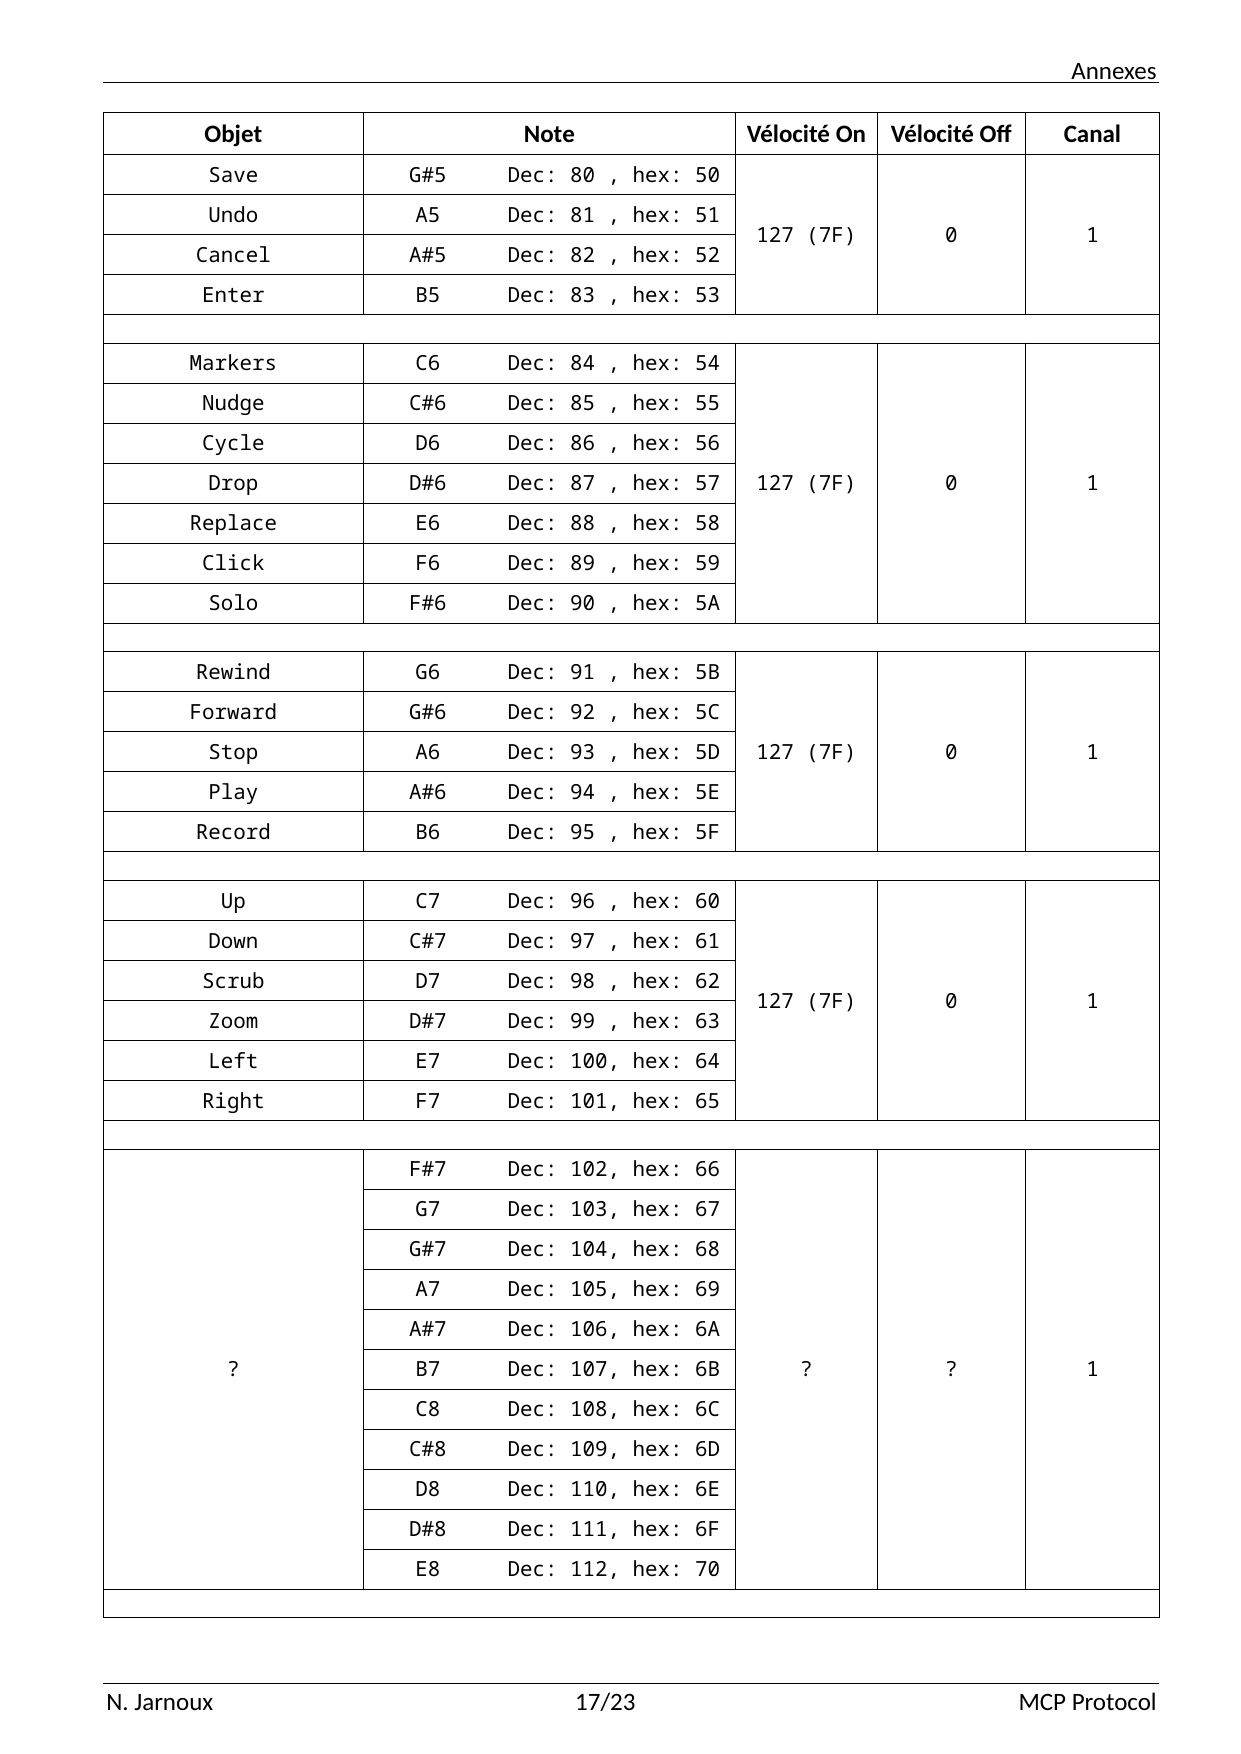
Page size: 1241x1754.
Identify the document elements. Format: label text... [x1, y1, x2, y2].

table_cell Up [104, 881, 363, 920]
table_cell C7 [364, 881, 492, 920]
table_cell Dec: 110, hex: 6E [492, 1470, 735, 1509]
table_cell D8 [364, 1470, 492, 1509]
table_cell A#6 [364, 772, 492, 811]
table_cell 0 [878, 652, 1025, 851]
table_cell Dec: 99 , hex: 63 [492, 1001, 735, 1040]
table_cell F#7 [364, 1150, 492, 1189]
table_cell Dec: 81 , hex: 51 [492, 195, 735, 234]
table_cell Stop [104, 732, 363, 771]
table_cell Down [104, 921, 363, 960]
table_cell A#5 [364, 235, 492, 274]
table_cell Dec: 91 , hex: 5B [492, 652, 735, 691]
table_header Vélocité Off [878, 113, 1025, 154]
table_cell Dec: 98 , hex: 62 [492, 961, 735, 1000]
table_cell B5 [364, 275, 492, 314]
table_cell 1 [1026, 1150, 1159, 1589]
table_cell Dec: 108, hex: 6C [492, 1390, 735, 1429]
table_cell Save [104, 155, 363, 194]
table_cell A#7 [364, 1310, 492, 1349]
table_cell Dec: 97 , hex: 61 [492, 921, 735, 960]
table_cell [104, 852, 1159, 880]
table_cell C#8 [364, 1430, 492, 1469]
table_cell 1 [1026, 881, 1159, 1120]
table_cell Dec: 109, hex: 6D [492, 1430, 735, 1469]
table_cell Dec: 103, hex: 67 [492, 1190, 735, 1229]
table_cell Solo [104, 584, 363, 623]
table_cell A6 [364, 732, 492, 771]
table_cell 127 (7F) [736, 881, 877, 1120]
table_cell Rewind [104, 652, 363, 691]
table_header Note [364, 113, 735, 154]
table_cell Dec: 106, hex: 6A [492, 1310, 735, 1349]
table_cell Dec: 85 , hex: 55 [492, 384, 735, 423]
table_cell Dec: 89 , hex: 59 [492, 544, 735, 583]
table_cell D7 [364, 961, 492, 1000]
table_cell 1 [1026, 652, 1159, 851]
table_cell C#7 [364, 921, 492, 960]
table_cell Zoom [104, 1001, 363, 1040]
table_cell Play [104, 772, 363, 811]
table_cell Dec: 80 , hex: 50 [492, 155, 735, 194]
table_cell F6 [364, 544, 492, 583]
table_cell Dec: 96 , hex: 60 [492, 881, 735, 920]
table_cell Dec: 104, hex: 68 [492, 1230, 735, 1269]
table_cell Dec: 87 , hex: 57 [492, 464, 735, 503]
table_cell E6 [364, 504, 492, 543]
table_cell 0 [878, 881, 1025, 1120]
table_cell A7 [364, 1270, 492, 1309]
table_cell C6 [364, 344, 492, 383]
table_cell E7 [364, 1041, 492, 1080]
table_cell [104, 1590, 1159, 1617]
table_cell E8 [364, 1550, 492, 1589]
table_cell Dec: 101, hex: 65 [492, 1081, 735, 1120]
table_cell Dec: 82 , hex: 52 [492, 235, 735, 274]
table_cell G7 [364, 1190, 492, 1229]
table_cell D6 [364, 424, 492, 463]
table_cell Dec: 107, hex: 6B [492, 1350, 735, 1389]
table_cell 0 [878, 155, 1025, 314]
table_cell ? [878, 1150, 1025, 1589]
table_cell Drop [104, 464, 363, 503]
table_cell D#6 [364, 464, 492, 503]
table_cell Scrub [104, 961, 363, 1000]
table_cell Dec: 93 , hex: 5D [492, 732, 735, 771]
table_cell Dec: 105, hex: 69 [492, 1270, 735, 1309]
table_cell Dec: 112, hex: 70 [492, 1550, 735, 1589]
table_cell Dec: 94 , hex: 5E [492, 772, 735, 811]
table_cell Dec: 86 , hex: 56 [492, 424, 735, 463]
table_cell D#7 [364, 1001, 492, 1040]
table_cell Record [104, 812, 363, 851]
table_header Vélocité On [736, 113, 877, 154]
table_header Objet [104, 113, 363, 154]
table_cell Right [104, 1081, 363, 1120]
table_header Canal [1026, 113, 1159, 154]
table_cell Dec: 111, hex: 6F [492, 1510, 735, 1549]
table_cell Left [104, 1041, 363, 1080]
table_cell Dec: 84 , hex: 54 [492, 344, 735, 383]
table_cell C8 [364, 1390, 492, 1429]
table_cell Dec: 92 , hex: 5C [492, 692, 735, 731]
table_cell Dec: 83 , hex: 53 [492, 275, 735, 314]
table_cell 1 [1026, 344, 1159, 623]
table_cell 1 [1026, 155, 1159, 314]
table_cell D#8 [364, 1510, 492, 1549]
table_cell Undo [104, 195, 363, 234]
table_cell Nudge [104, 384, 363, 423]
table_cell ? [104, 1150, 363, 1589]
table_cell G#6 [364, 692, 492, 731]
table_cell F7 [364, 1081, 492, 1120]
table_cell [104, 624, 1159, 651]
table_cell 127 (7F) [736, 652, 877, 851]
table_cell Dec: 90 , hex: 5A [492, 584, 735, 623]
table_cell A5 [364, 195, 492, 234]
table_cell G#5 [364, 155, 492, 194]
table_cell Cycle [104, 424, 363, 463]
table_cell Click [104, 544, 363, 583]
table_cell Dec: 88 , hex: 58 [492, 504, 735, 543]
table_cell Enter [104, 275, 363, 314]
table_cell [104, 1121, 1159, 1149]
table_cell ? [736, 1150, 877, 1589]
table_cell F#6 [364, 584, 492, 623]
table_cell Markers [104, 344, 363, 383]
table_cell Forward [104, 692, 363, 731]
table_cell [104, 315, 1159, 343]
table_cell B6 [364, 812, 492, 851]
table_cell Cancel [104, 235, 363, 274]
table_cell B7 [364, 1350, 492, 1389]
table_cell Replace [104, 504, 363, 543]
table_cell Dec: 95 , hex: 5F [492, 812, 735, 851]
table_cell 127 (7F) [736, 155, 877, 314]
table_cell G6 [364, 652, 492, 691]
table_cell Dec: 102, hex: 66 [492, 1150, 735, 1189]
table_cell C#6 [364, 384, 492, 423]
table_cell Dec: 100, hex: 64 [492, 1041, 735, 1080]
table_cell G#7 [364, 1230, 492, 1269]
table_cell 127 (7F) [736, 344, 877, 623]
table_cell 0 [878, 344, 1025, 623]
